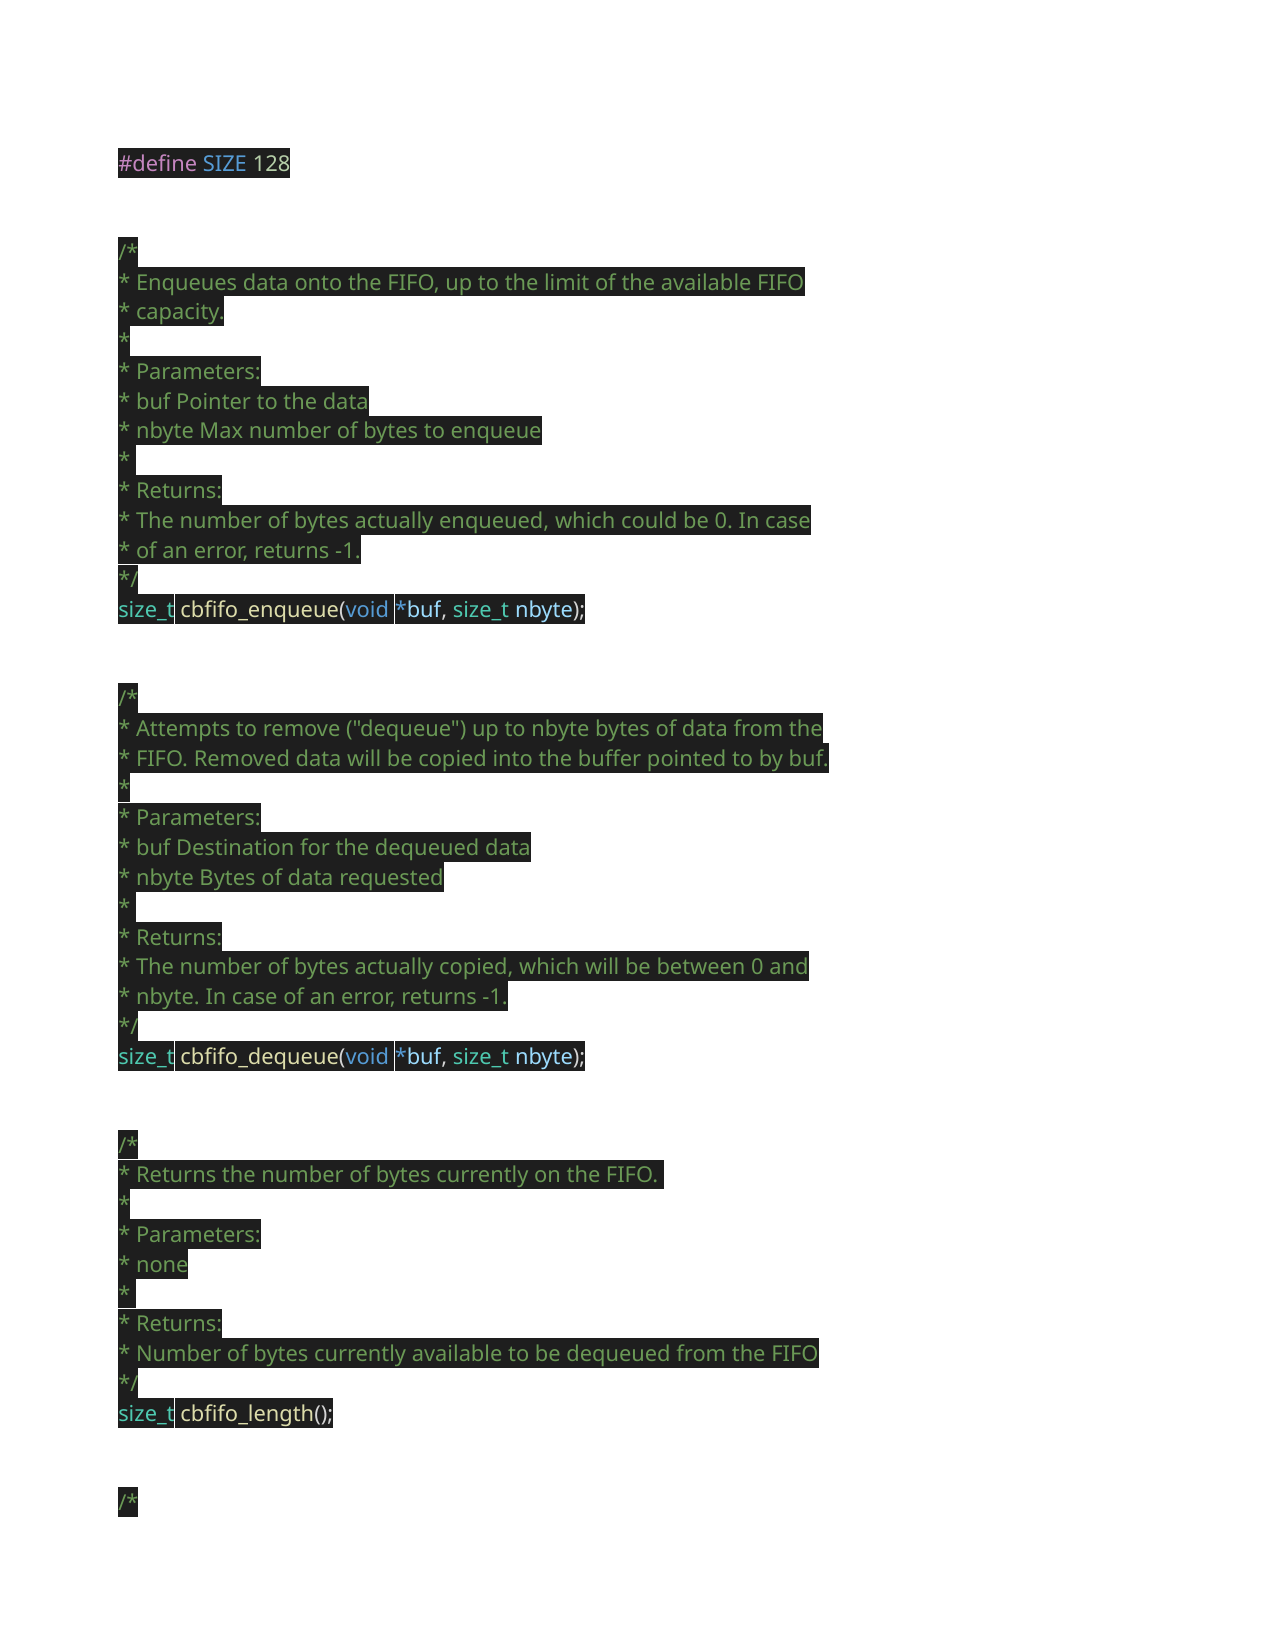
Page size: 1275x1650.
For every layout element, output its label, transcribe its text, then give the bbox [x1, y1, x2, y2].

text size_t cbfifo_enqueue(void *buf, size_t nbyte); [118, 594, 1157, 624]
text * Returns: [118, 1308, 1157, 1338]
text /* [118, 237, 1157, 267]
text * of an error, returns -1. [118, 535, 1157, 564]
text * Parameters: [118, 802, 1157, 832]
text * Returns: [118, 475, 1157, 505]
text * nbyte. In case of an error, returns -1. [118, 981, 1157, 1011]
text * Number of bytes currently available to be dequeued from the FIFO [118, 1338, 1157, 1368]
text /* [118, 1130, 1157, 1159]
text * Parameters: [118, 1219, 1157, 1249]
text * capacity. [118, 296, 1157, 326]
text * The number of bytes actually enqueued, which could be 0. In case [118, 505, 1157, 535]
text #define SIZE 128 [118, 148, 1157, 178]
text * [118, 1189, 1157, 1219]
text * nbyte Bytes of data requested [118, 862, 1157, 892]
text * none [118, 1249, 1157, 1279]
text * buf Pointer to the data [118, 386, 1157, 416]
text size_t cbfifo_dequeue(void *buf, size_t nbyte); [118, 1041, 1157, 1071]
text * [118, 892, 1157, 922]
text * [118, 1279, 1157, 1308]
text size_t cbfifo_length(); [118, 1398, 1157, 1428]
text * nbyte Max number of bytes to enqueue [118, 416, 1157, 445]
text * Parameters: [118, 356, 1157, 386]
text * [118, 773, 1157, 802]
text */ [118, 564, 1157, 594]
text * Attempts to remove ("dequeue") up to nbyte bytes of data from the [118, 713, 1157, 743]
text * Enqueues data onto the FIFO, up to the limit of the available FIFO [118, 267, 1157, 296]
text */ [118, 1011, 1157, 1041]
text */ [118, 1368, 1157, 1398]
text /* [118, 683, 1157, 713]
text /* [118, 1487, 1157, 1517]
text * Returns the number of bytes currently on the FIFO. [118, 1159, 1157, 1189]
text * buf Destination for the dequeued data [118, 832, 1157, 862]
text * [118, 445, 1157, 475]
text * FIFO. Removed data will be copied into the buffer pointed to by buf. [118, 743, 1157, 773]
text * Returns: [118, 922, 1157, 951]
text * [118, 326, 1157, 356]
text * The number of bytes actually copied, which will be between 0 and [118, 951, 1157, 981]
